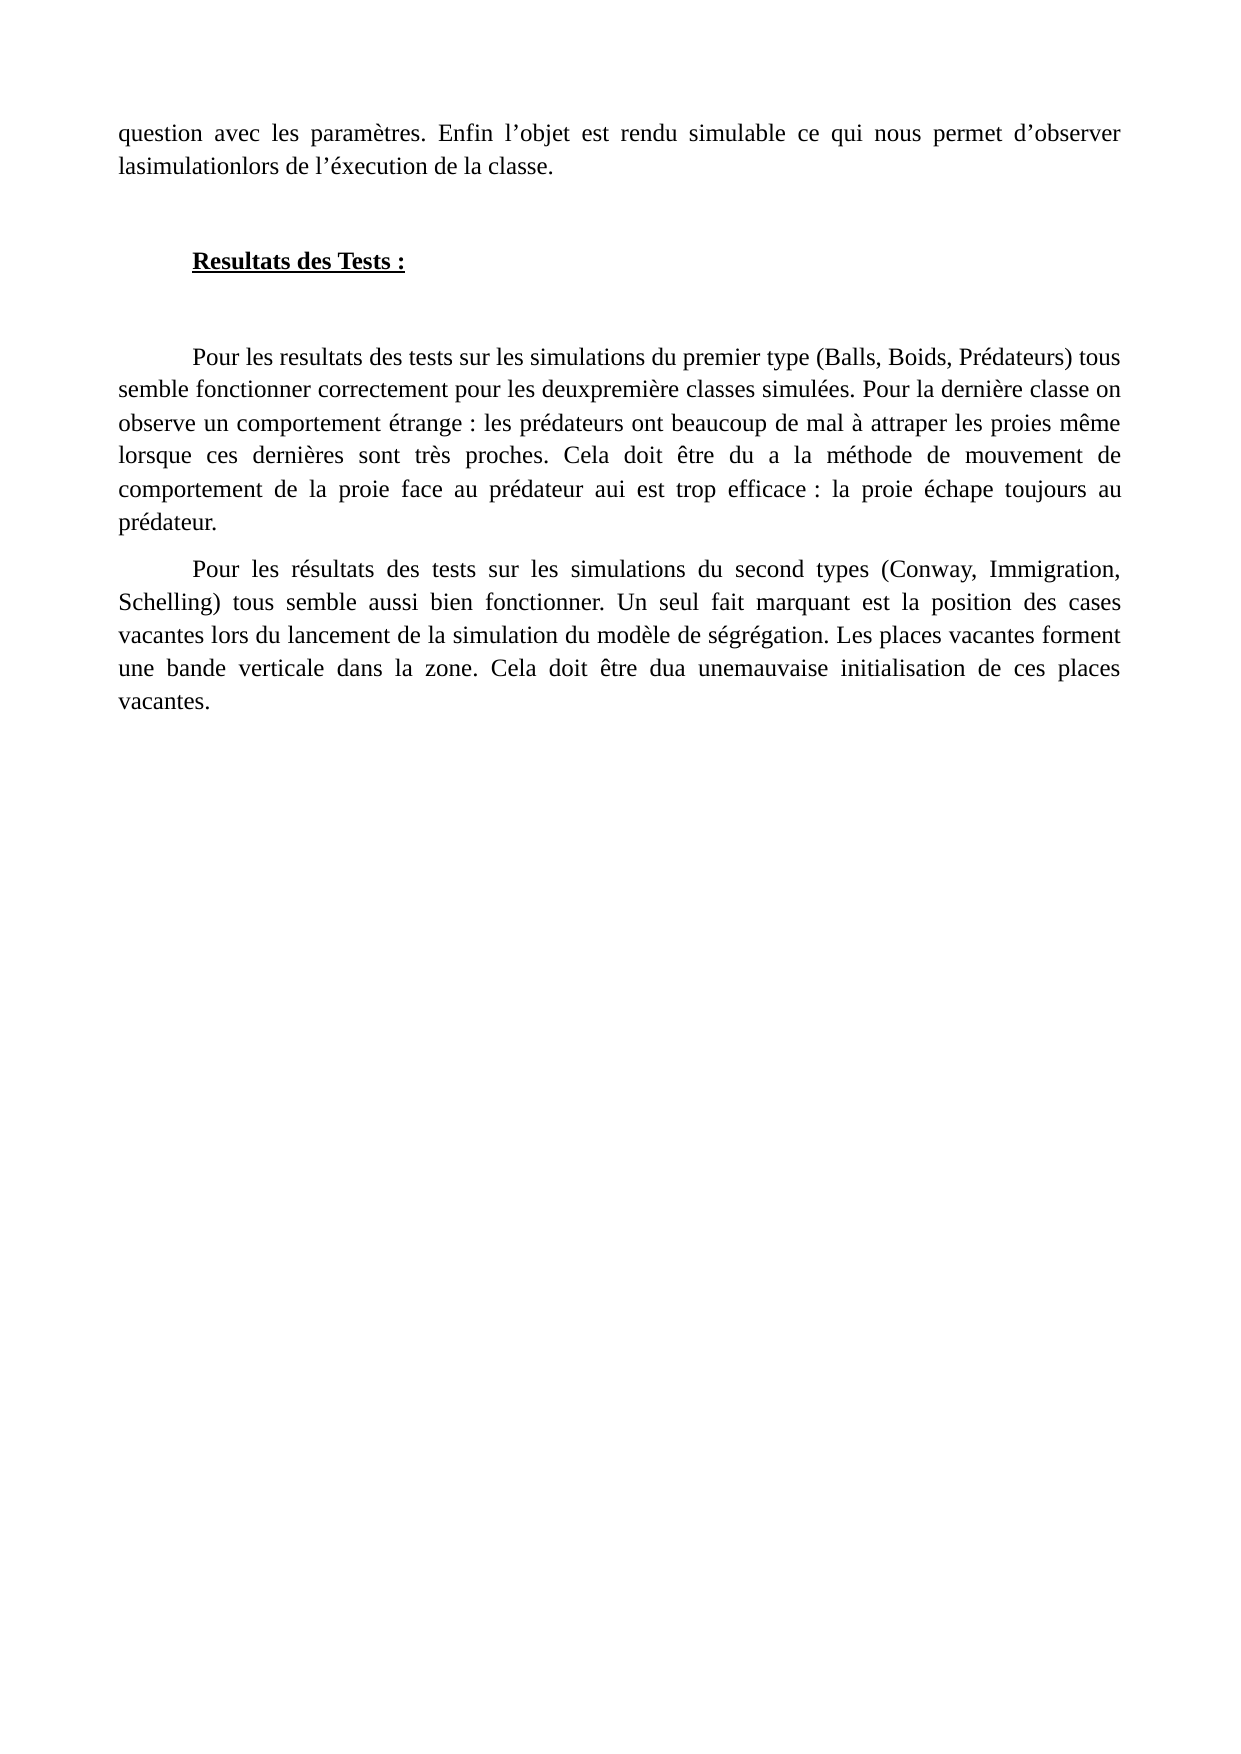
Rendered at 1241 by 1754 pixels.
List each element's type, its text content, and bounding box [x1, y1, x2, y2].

text Pour les résultats des tests sur les simulations du second types (Conway, Immigration, Schelling) tous semble aussi bien fonctionner. Un seul fait marquant est la position des cases vacantes lors du lancement de la simulation du modèle de ségrégation. Les places vacantes forment une bande verticale dans la zone. Cela doit être dua unemauvaise initialisation de ces places vacantes. [118, 554, 1122, 715]
text question avec les paramètres. Enfin l’objet est rendu simulable ce qui nous permet d’observer lasimulationlors de l’éxecution de la classe. [118, 118, 1122, 180]
text Resultats des Tests : [118, 246, 1122, 275]
text Pour les resultats des tests sur les simulations du premier type (Balls, Boids, Prédateurs) tous semble fonctionner correctement pour les deuxpremière classes simulées. Pour la dernière classe on observe un comportement étrange : les prédateurs ont beaucoup de mal à attraper les proies même lorsque ces dernières sont très proches. Cela doit être du a la méthode de mouvement de comportement de la proie face au prédateur aui est trop efficace : la proie échape toujours au prédateur. [118, 342, 1122, 535]
